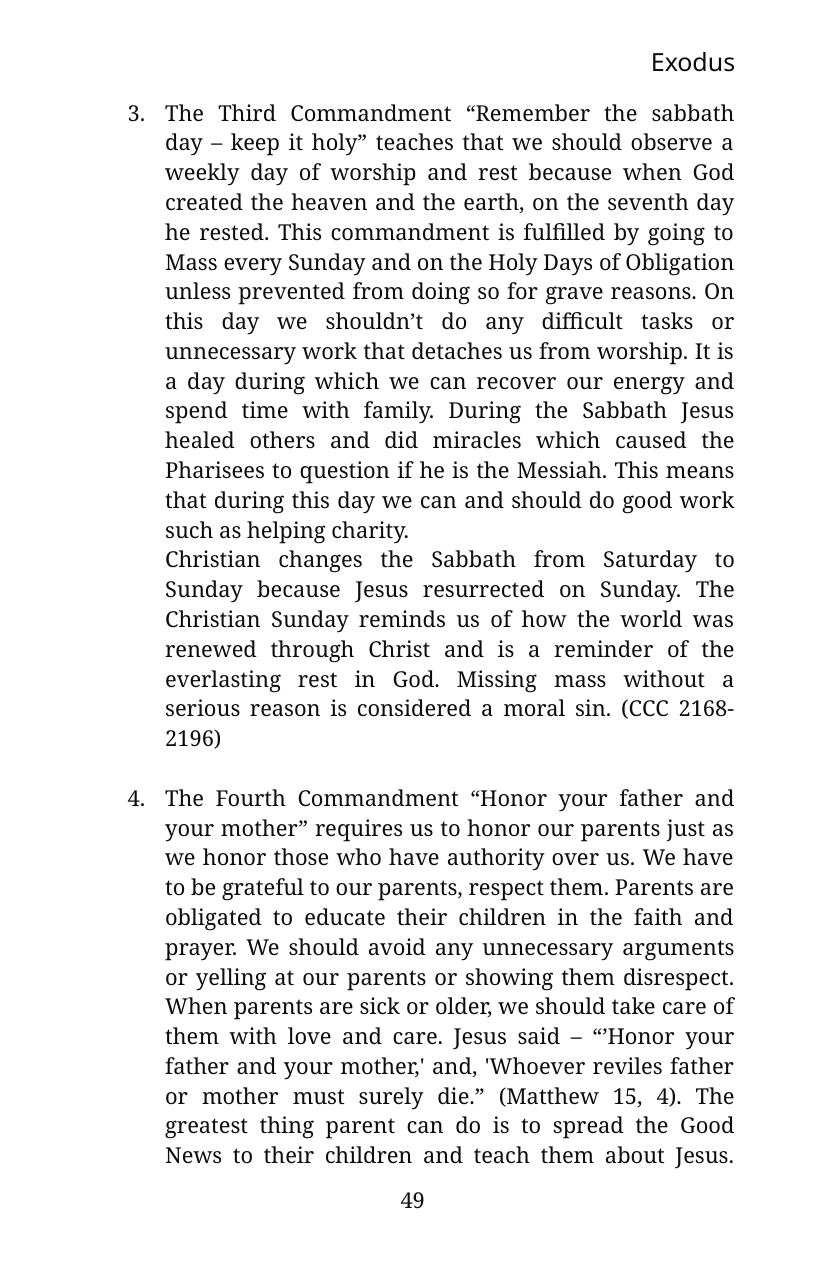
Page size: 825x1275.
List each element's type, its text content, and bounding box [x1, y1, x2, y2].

list Christian changes the Sabbath from Saturday to Sunday because Jesus resurrected on Sunday. The Christian Sunday reminds us of how the world was renewed through Christ and is a reminder of the everlasting rest in God. Missing mass without a serious reason is considered a moral sin. (CCC 2168-2196) [165, 544, 735, 753]
list The Fourth Commandment “Honor your father and your mother” requires us to honor our parents just as we honor those who have authority over us. We have to be grateful to our parents, respect them. Parents are obligated to educate their children in the faith and prayer. We should avoid any unnecessary arguments or yelling at our parents or showing them disrespect. When parents are sick or older, we should take care of them with love and care. Jesus said – “’Honor your father and your mother,' and, 'Whoever reviles father or mother must surely die.” (Matthew 15, 4). The greatest thing parent can do is to spread the Good News to their children and teach them about Jesus. [127, 783, 735, 1170]
list The Third Commandment “Remember the sabbath day – keep it holy” teaches that we should observe a weekly day of worship and rest because when God created the heaven and the earth, on the seventh day he rested. This commandment is fulfilled by going to Mass every Sunday and on the Holy Days of Obligation unless prevented from doing so for grave reasons. On this day we shouldn’t do any difficult tasks or unnecessary work that detaches us from worship. It is a day during which we can recover our energy and spend time with family. During the Sabbath Jesus healed others and did miracles which caused the Pharisees to question if he is the Messiah. This means that during this day we can and should do good work such as helping charity. [127, 97, 735, 544]
